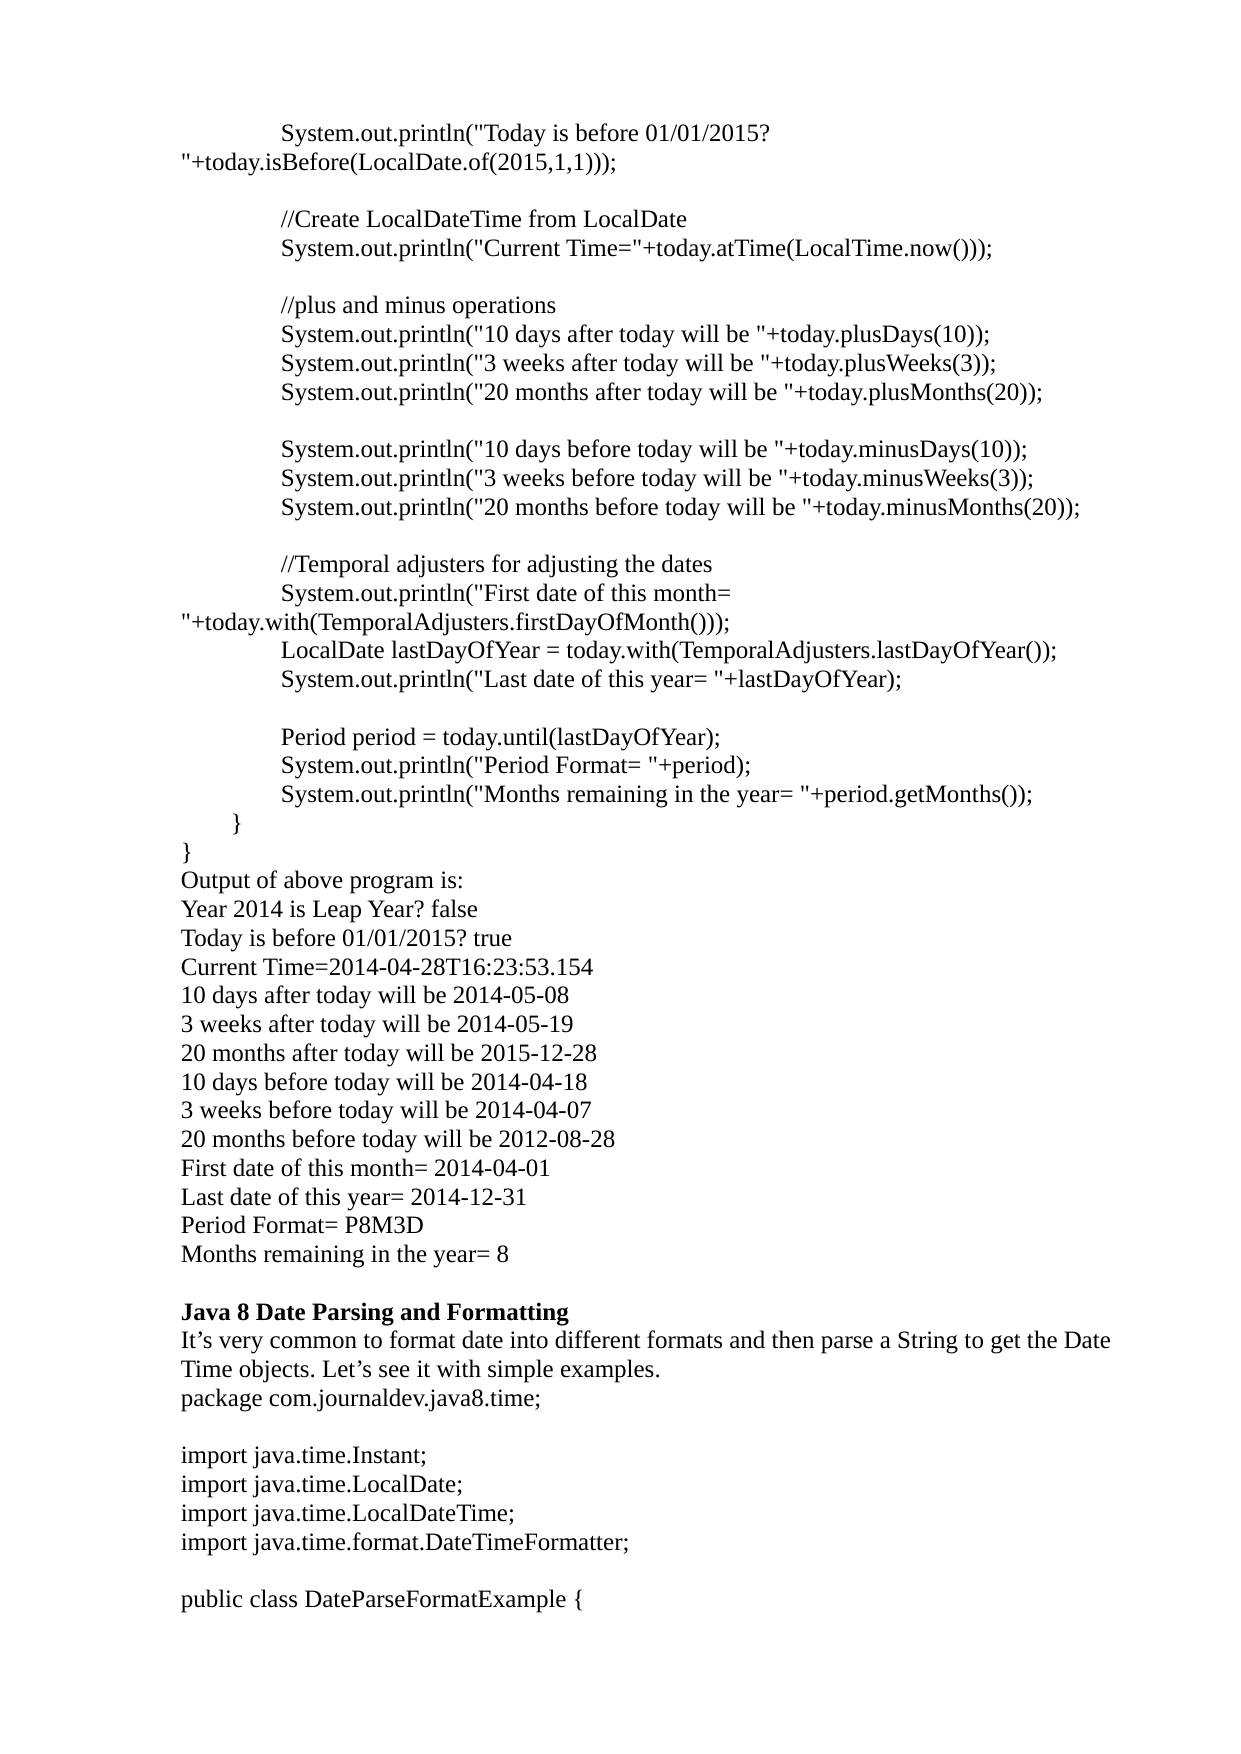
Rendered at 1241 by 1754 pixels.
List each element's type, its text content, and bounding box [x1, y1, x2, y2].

list Output of above program is: [118, 866, 1122, 894]
list First date of this month= 2014-04-01 [118, 1153, 1122, 1182]
list It’s very common to format date into different formats and then parse a String to get the Date Time objects. Let’s see it with simple examples. [118, 1326, 1122, 1383]
list 20 months before today will be 2012-08-28 [118, 1124, 1122, 1153]
list Today is before 01/01/2015? true [118, 923, 1122, 952]
list System.out.println("First date of this month= "+today.with(TemporalAdjusters.firstDayOfMonth())); [118, 578, 1122, 636]
list //Temporal adjusters for adjusting the dates [118, 549, 1122, 578]
list Java 8 Date Parsing and Formatting [118, 1297, 1122, 1326]
list System.out.println("Period Format= "+period); [118, 751, 1122, 779]
list //Create LocalDateTime from LocalDate [118, 204, 1122, 233]
list System.out.println("Current Time="+today.atTime(LocalTime.now())); [118, 233, 1122, 262]
list import java.time.LocalDateTime; [118, 1498, 1122, 1527]
list import java.time.LocalDate; [118, 1469, 1122, 1498]
list import java.time.Instant; [118, 1441, 1122, 1469]
list Months remaining in the year= 8 [118, 1239, 1122, 1268]
list } [118, 837, 1122, 866]
list 3 weeks before today will be 2014-04-07 [118, 1096, 1122, 1124]
list System.out.println("Months remaining in the year= "+period.getMonths()); [118, 779, 1122, 808]
list Year 2014 is Leap Year? false [118, 894, 1122, 923]
list System.out.println("20 months before today will be "+today.minusMonths(20)); [118, 492, 1122, 521]
list 10 days after today will be 2014-05-08 [118, 981, 1122, 1009]
list } [118, 808, 1122, 837]
list Last date of this year= 2014-12-31 [118, 1182, 1122, 1211]
list 10 days before today will be 2014-04-18 [118, 1067, 1122, 1096]
list Period period = today.until(lastDayOfYear); [118, 722, 1122, 751]
list public class DateParseFormatExample { [118, 1584, 1122, 1613]
list System.out.println("3 weeks before today will be "+today.minusWeeks(3)); [118, 463, 1122, 492]
list System.out.println("20 months after today will be "+today.plusMonths(20)); [118, 377, 1122, 406]
list System.out.println("10 days after today will be "+today.plusDays(10)); [118, 319, 1122, 348]
list 20 months after today will be 2015-12-28 [118, 1038, 1122, 1067]
list System.out.println("10 days before today will be "+today.minusDays(10)); [118, 434, 1122, 463]
list System.out.println("Last date of this year= "+lastDayOfYear); [118, 664, 1122, 693]
list LocalDate lastDayOfYear = today.with(TemporalAdjusters.lastDayOfYear()); [118, 636, 1122, 664]
list package com.journaldev.java8.time; [118, 1383, 1122, 1412]
list System.out.println("Today is before 01/01/2015? "+today.isBefore(LocalDate.of(2015,1,1))); [118, 118, 1122, 176]
list //plus and minus operations [118, 291, 1122, 319]
list System.out.println("3 weeks after today will be "+today.plusWeeks(3)); [118, 348, 1122, 377]
list 3 weeks after today will be 2014-05-19 [118, 1009, 1122, 1038]
list Period Format= P8M3D [118, 1211, 1122, 1239]
list import java.time.format.DateTimeFormatter; [118, 1527, 1122, 1556]
list Current Time=2014-04-28T16:23:53.154 [118, 952, 1122, 981]
